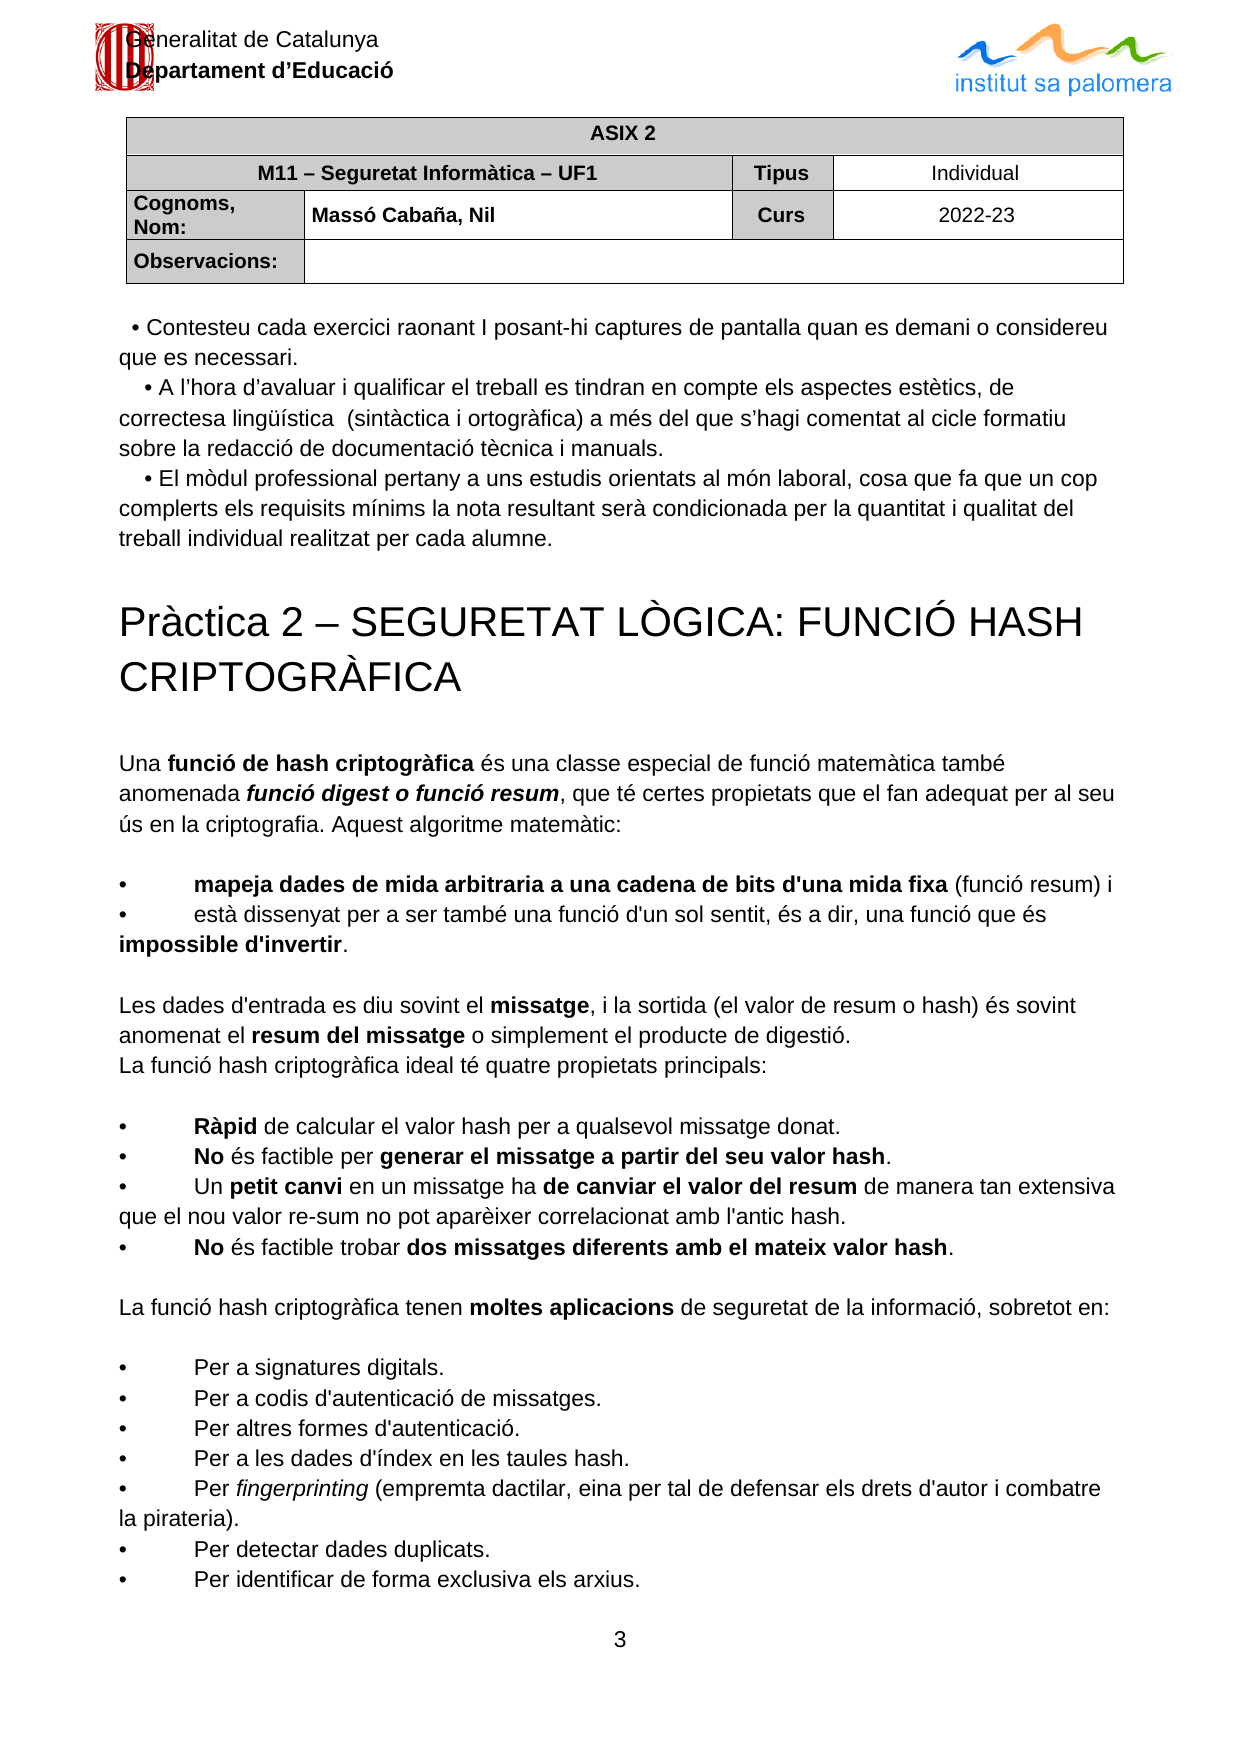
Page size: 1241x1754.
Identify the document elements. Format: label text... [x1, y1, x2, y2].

text • Per a les dades d'índex en les taules hash. [119, 1445, 1121, 1471]
text • A l’hora d’avaluar i qualificar el treball es tindran en compte els aspectes estètics, de correctesa lingüística (sintàctica i ortogràfica) a més del que s’hagi comentat al cicle formatiu sobre la redacció de documentació tècnica i manuals. [119, 374, 1121, 461]
text La funció hash criptogràfica tenen moltes aplicacions de seguretat de la informació, sobretot en: [119, 1294, 1121, 1320]
text • Per fingerprinting (empremta dactilar, eina per tal de defensar els drets d'autor i combatre la pirateria). [119, 1475, 1121, 1532]
text • No és factible per generar el missatge a partir del seu valor hash. [119, 1143, 1121, 1169]
picture [948, 21, 1177, 100]
text • Per a signatures digitals. [119, 1354, 1121, 1381]
text • El mòdul professional pertany a uns estudis orientats al món laboral, cosa que fa que un cop complerts els requisits mínims la nota resultant serà condicionada per la quantitat i qualitat del treball individual realitzat per cada alumne. [119, 465, 1121, 552]
text • Per detectar dades duplicats. [119, 1536, 1121, 1562]
text Una funció de hash criptogràfica és una classe especial de funció matemàtica també anomenada funció digest o funció resum, que té certes propietats que el fan adequat per al seu ús en la criptografia. Aquest algoritme matemàtic: [119, 750, 1121, 837]
text • mapeja dades de mida arbitraria a una cadena de bits d'una mida fixa (funció resum) i [119, 871, 1121, 897]
subtitle Pràctica 2 – SEGURETAT LÒGICA: FUNCIÓ HASH CRIPTOGRÀFICA [119, 597, 1121, 700]
picture [93, 21, 155, 93]
text • està dissenyat per a ser també una funció d'un sol sentit, és a dir, una funció que és impossible d'invertir. [119, 901, 1121, 958]
text La funció hash criptogràfica ideal té quatre propietats principals: [119, 1052, 1121, 1078]
text • Per a codis d'autenticació de missatges. [119, 1384, 1121, 1411]
text • Ràpid de calcular el valor hash per a qualsevol missatge donat. [119, 1113, 1121, 1139]
text • Per identificar de forma exclusiva els arxius. [119, 1566, 1121, 1592]
text • Contesteu cada exercici raonant I posant-hi captures de pantalla quan es demani o considereu que es necessari. [119, 314, 1121, 370]
text • Per altres formes d'autenticació. [119, 1415, 1121, 1441]
text • No és factible trobar dos missatges diferents amb el mateix valor hash. [119, 1233, 1121, 1260]
text • Un petit canvi en un missatge ha de canviar el valor del resum de manera tan extensiva que el nou valor re-sum no pot aparèixer correlacionat amb l'antic hash. [119, 1173, 1121, 1229]
text Les dades d'entrada es diu sovint el missatge, i la sortida (el valor de resum o hash) és sovint anomenat el resum del missatge o simplement el producte de digestió. [119, 992, 1121, 1048]
